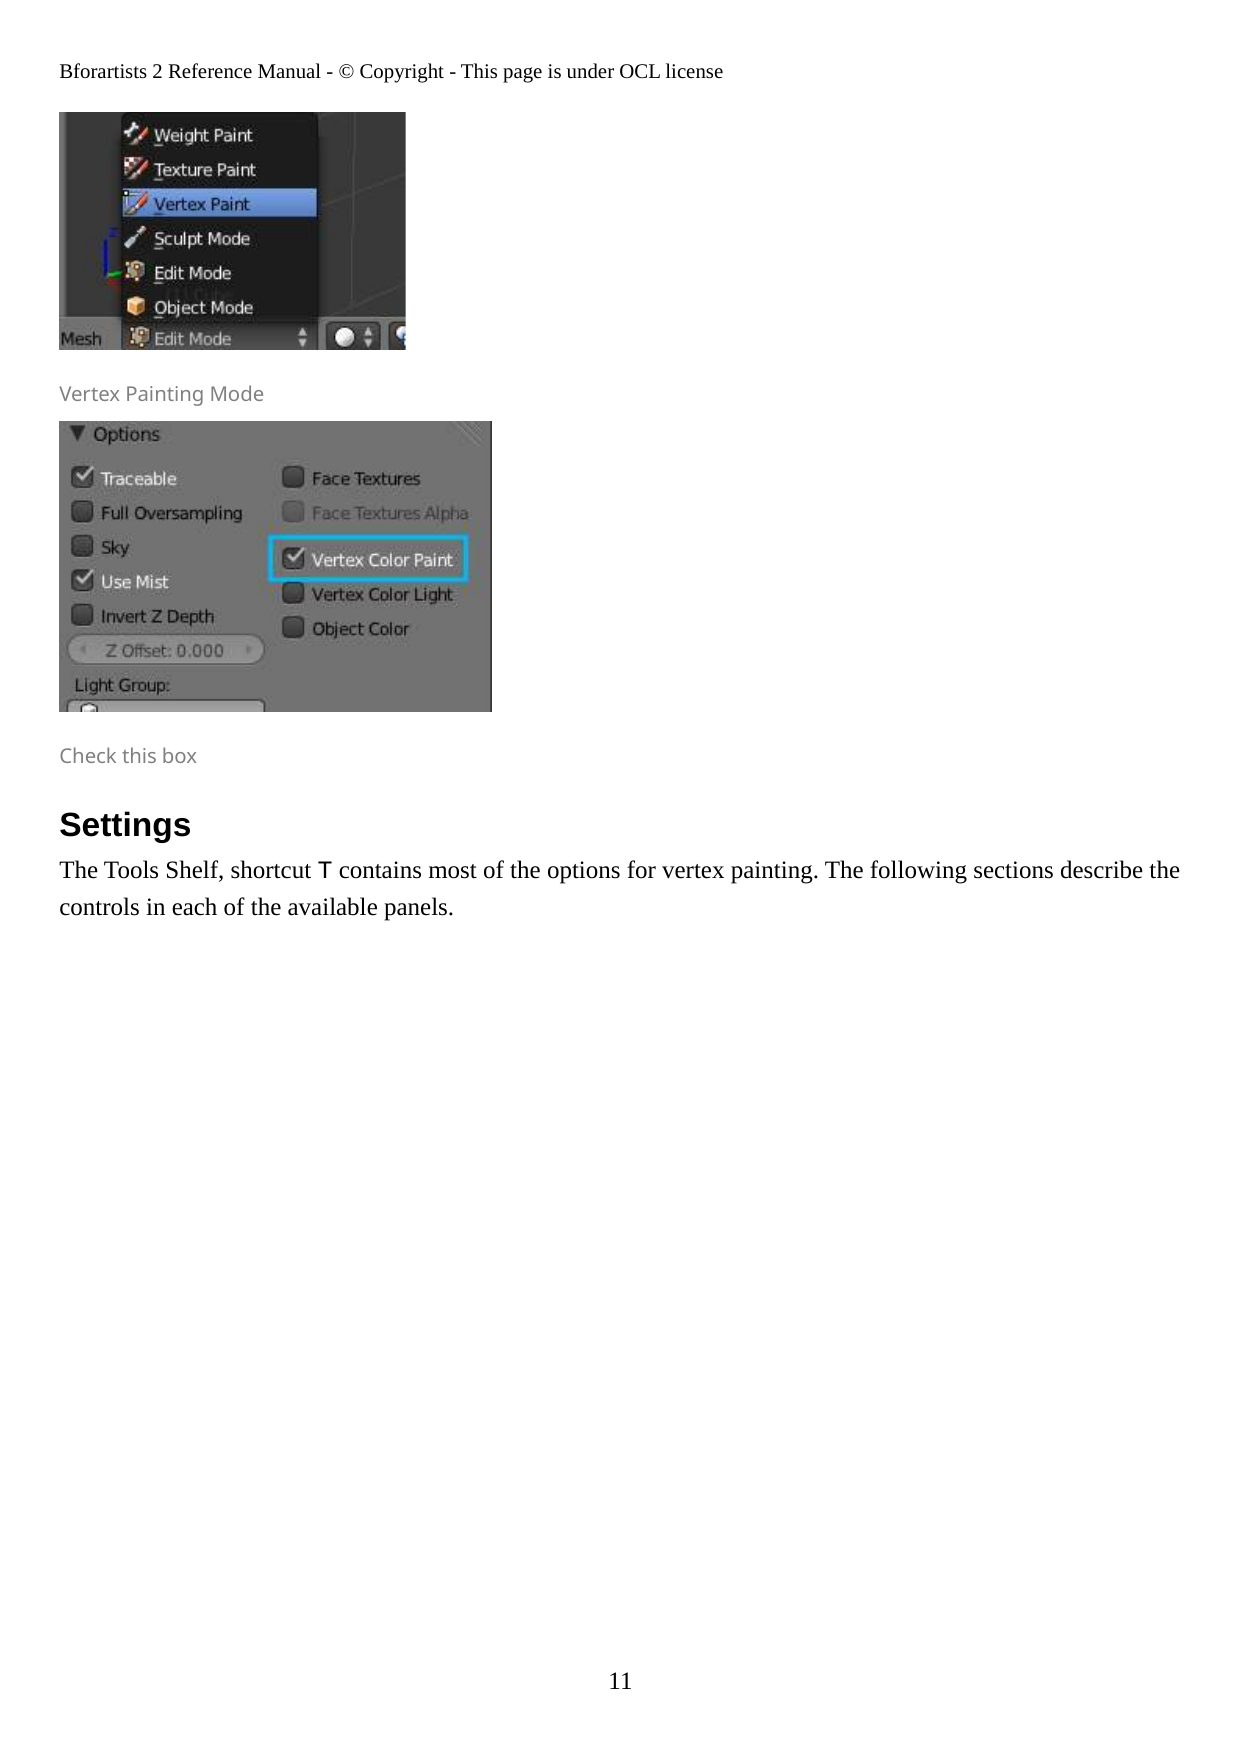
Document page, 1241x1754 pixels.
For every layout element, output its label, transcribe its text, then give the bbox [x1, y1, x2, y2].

text Vertex Painting Mode [59, 376, 1181, 407]
subtitle Settings [59, 804, 1181, 843]
text Check this box [59, 738, 1181, 769]
picture [59, 421, 492, 712]
picture [59, 112, 406, 350]
text The Tools Shelf, shortcut T contains most of the options for vertex painting. The following sections describe the controls in each of the available panels. [59, 856, 1181, 921]
